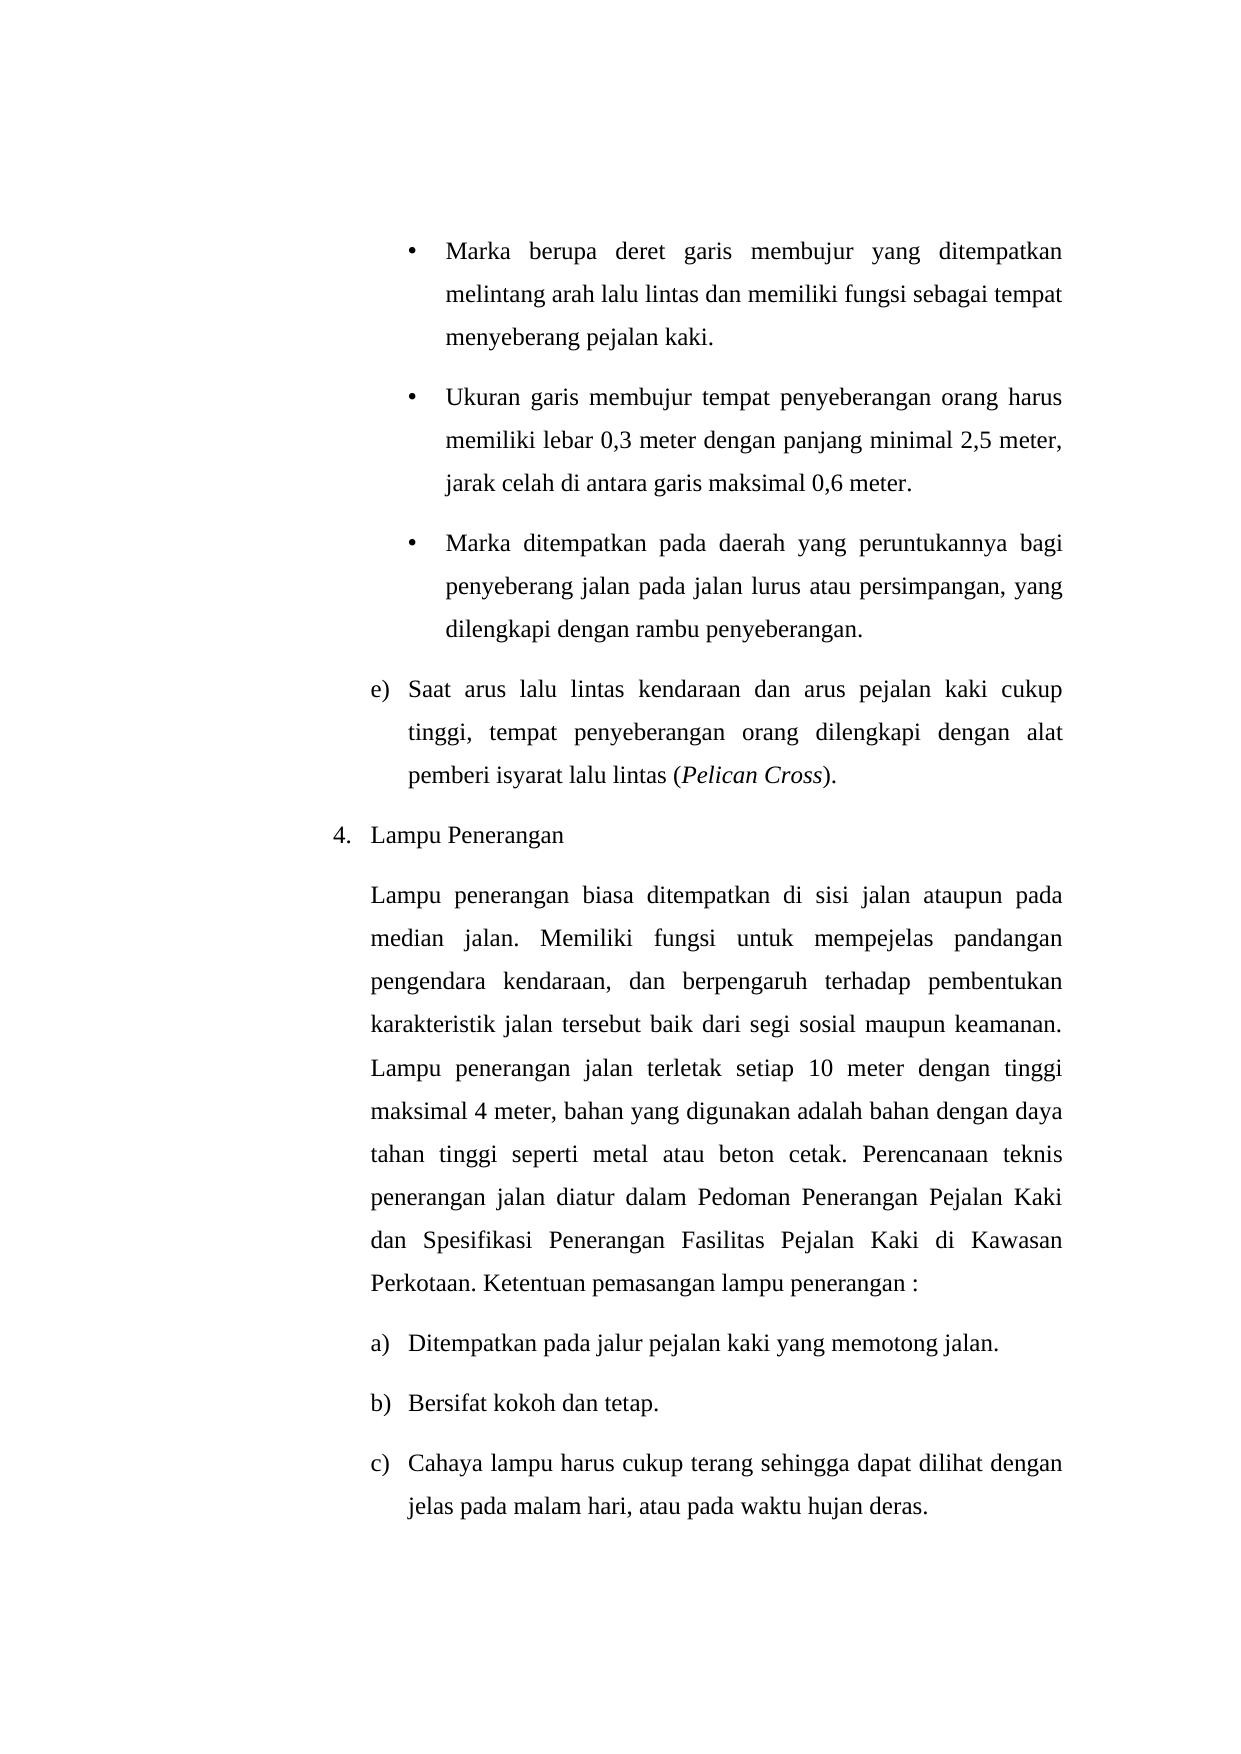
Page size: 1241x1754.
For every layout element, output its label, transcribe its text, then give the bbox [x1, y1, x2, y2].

list Cahaya lampu harus cukup terang sehingga dapat dilihat dengan jelas pada malam hari, atau pada waktu hujan deras. [370, 1448, 1063, 1519]
list Ditempatkan pada jalur pejalan kaki yang memotong jalan. [370, 1328, 1063, 1357]
list Lampu penerangan biasa ditempatkan di sisi jalan ataupun pada median jalan. Memiliki fungsi untuk mempejelas pandangan pengendara kendaraan, dan berpengaruh terhadap pembentukan karakteristik jalan tersebut baik dari segi sosial maupun keamanan. Lampu penerangan jalan terletak setiap 10 meter dengan tinggi maksimal 4 meter, bahan yang digunakan adalah bahan dengan daya tahan tinggi seperti metal atau beton cetak. Perencanaan teknis penerangan jalan diatur dalam Pedoman Penerangan Pejalan Kaki dan Spesifikasi Penerangan Fasilitas Pejalan Kaki di Kawasan Perkotaan. Ketentuan pemasangan lampu penerangan : [333, 880, 1063, 1297]
list Ukuran garis membujur tempat penyeberangan orang harus memiliki lebar 0,3 meter dengan panjang minimal 2,5 meter, jarak celah di antara garis maksimal 0,6 meter. [408, 382, 1063, 497]
list Bersifat kokoh dan tetap. [370, 1388, 1063, 1417]
list Lampu Penerangan [333, 820, 1063, 849]
list Marka berupa deret garis membujur yang ditempatkan melintang arah lalu lintas dan memiliki fungsi sebagai tempat menyeberang pejalan kaki. [408, 236, 1063, 351]
list Marka ditempatkan pada daerah yang peruntukannya bagi penyeberang jalan pada jalan lurus atau persimpangan, yang dilengkapi dengan rambu penyeberangan. [408, 528, 1063, 643]
list Saat arus lalu lintas kendaraan dan arus pejalan kaki cukup tinggi, tempat penyeberangan orang dilengkapi dengan alat pemberi isyarat lalu lintas (Pelican Cross). [370, 674, 1063, 789]
